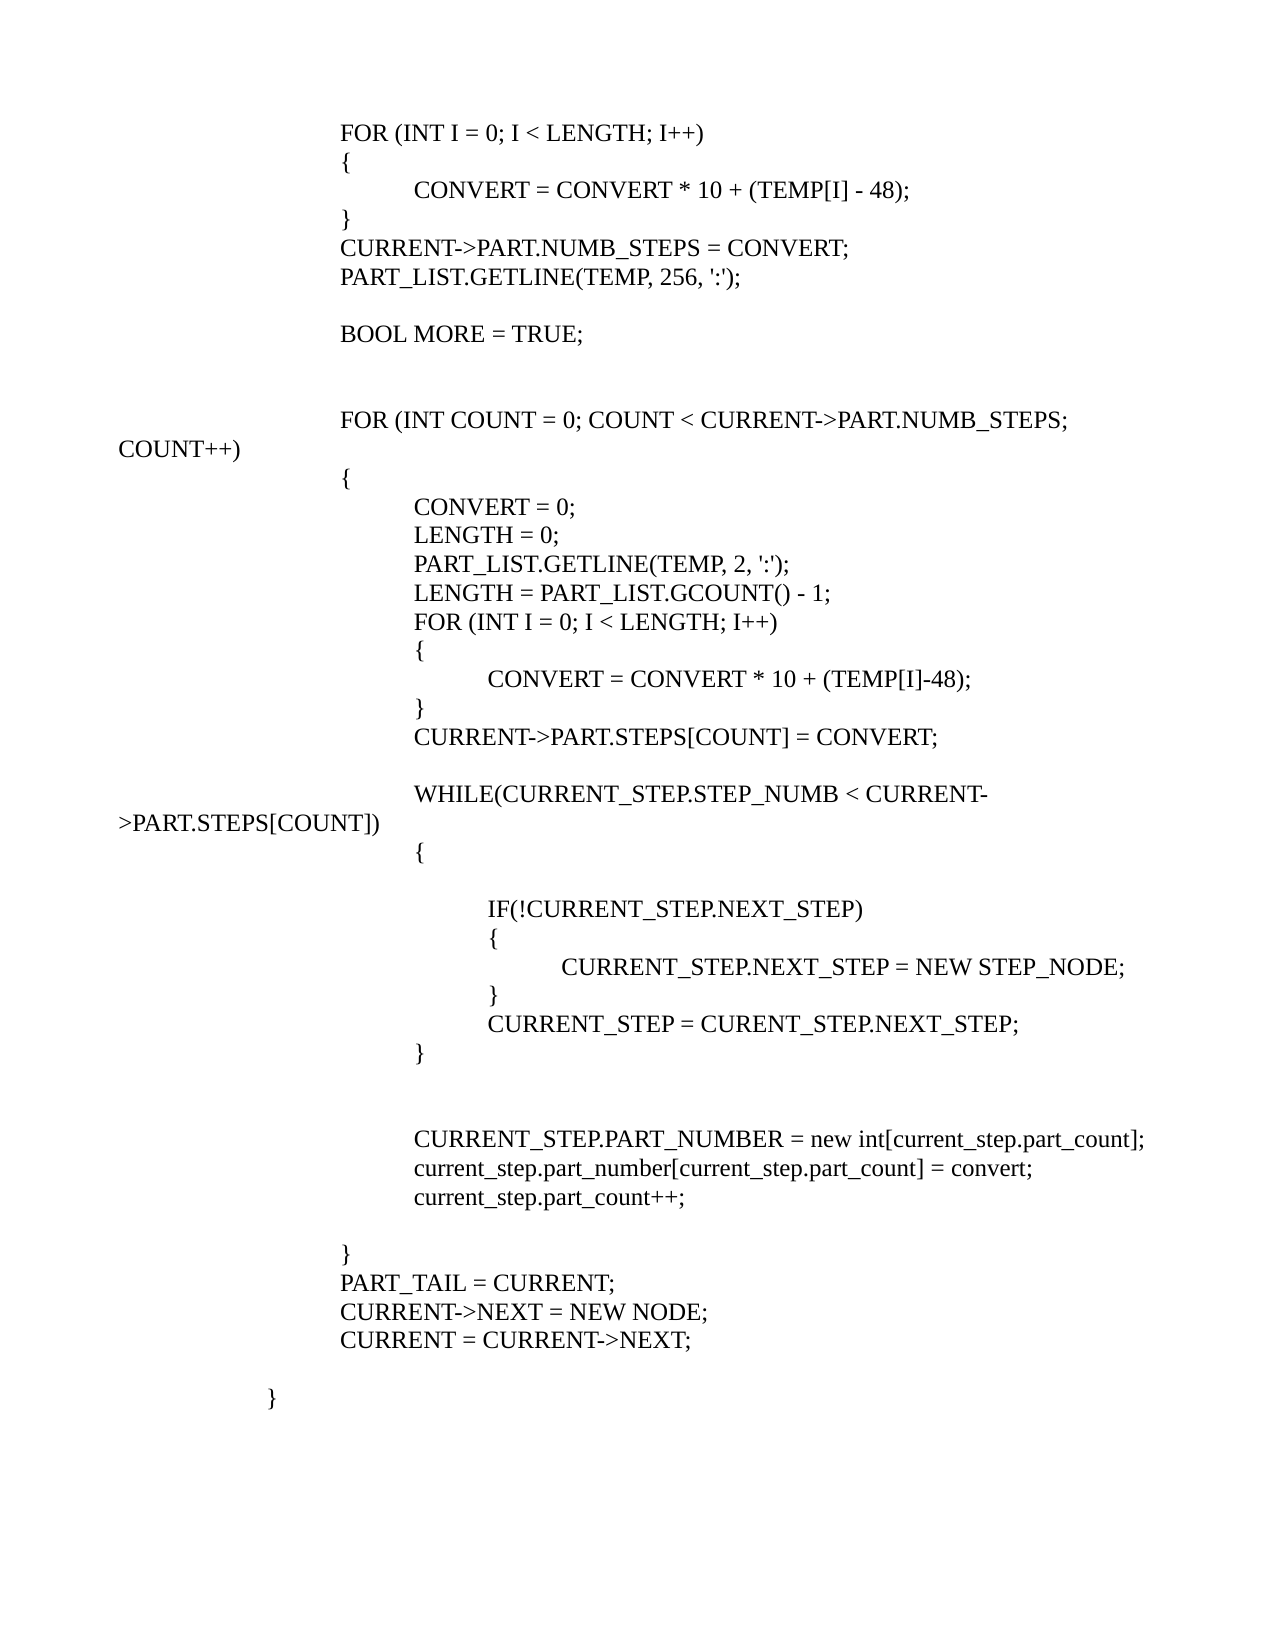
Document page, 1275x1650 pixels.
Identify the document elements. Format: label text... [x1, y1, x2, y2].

text { [118, 636, 1157, 664]
text } [118, 1239, 1157, 1268]
text FOR (INT I = 0; I < LENGTH; I++) [118, 118, 1157, 147]
text LENGTH = PART_LIST.GCOUNT() - 1; [118, 578, 1157, 607]
text CURRENT_STEP = CURENT_STEP.NEXT_STEP; [118, 1009, 1157, 1038]
text { [118, 463, 1157, 492]
text { [118, 147, 1157, 176]
text { [118, 923, 1157, 952]
text } [118, 1038, 1157, 1067]
text WHILE(CURRENT_STEP.STEP_NUMB < CURRENT->PART.STEPS[COUNT]) [118, 779, 1157, 837]
text current_step.part_count++; [118, 1182, 1157, 1211]
text BOOL MORE = TRUE; [118, 319, 1157, 348]
text PART_LIST.GETLINE(TEMP, 2, ':'); [118, 549, 1157, 578]
text } [118, 1383, 1157, 1412]
text } [118, 693, 1157, 722]
text LENGTH = 0; [118, 521, 1157, 549]
text CONVERT = CONVERT * 10 + (TEMP[I] - 48); [118, 176, 1157, 204]
text current_step.part_number[current_step.part_count] = convert; [118, 1153, 1157, 1182]
text } [118, 204, 1157, 233]
text CURRENT_STEP.PART_NUMBER = new int[current_step.part_count]; [118, 1124, 1157, 1153]
text FOR (INT I = 0; I < LENGTH; I++) [118, 607, 1157, 636]
text CONVERT = CONVERT * 10 + (TEMP[I]-48); [118, 664, 1157, 693]
text CURRENT_STEP.NEXT_STEP = NEW STEP_NODE; [118, 952, 1157, 981]
text IF(!CURRENT_STEP.NEXT_STEP) [118, 894, 1157, 923]
text FOR (INT COUNT = 0; COUNT < CURRENT->PART.NUMB_STEPS; COUNT++) [118, 406, 1157, 463]
text CURRENT->PART.NUMB_STEPS = CONVERT; [118, 233, 1157, 262]
text CURRENT->PART.STEPS[COUNT] = CONVERT; [118, 722, 1157, 751]
text CURRENT->NEXT = NEW NODE; [118, 1297, 1157, 1326]
text CURRENT = CURRENT->NEXT; [118, 1326, 1157, 1354]
text } [118, 981, 1157, 1009]
text PART_LIST.GETLINE(TEMP, 256, ':'); [118, 262, 1157, 291]
text { [118, 837, 1157, 866]
text PART_TAIL = CURRENT; [118, 1268, 1157, 1297]
text CONVERT = 0; [118, 492, 1157, 521]
